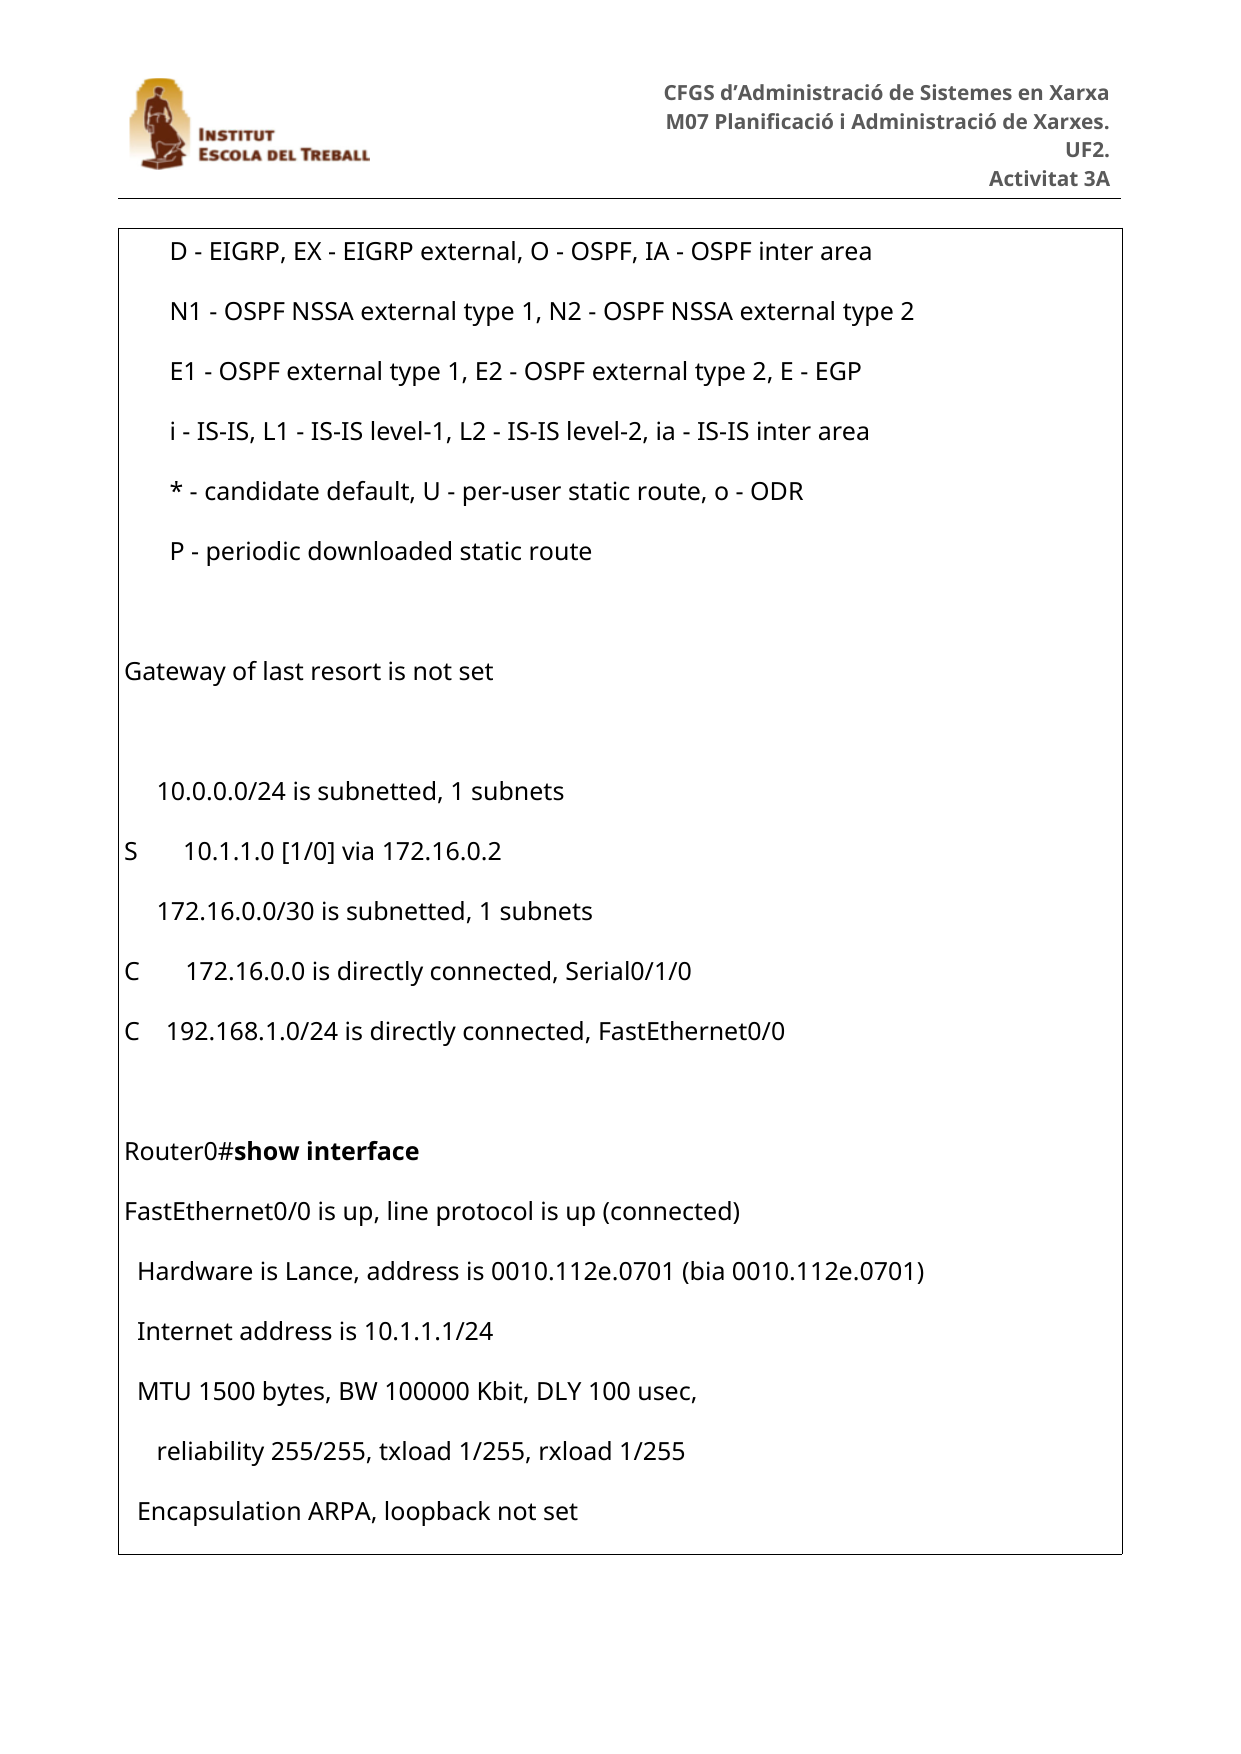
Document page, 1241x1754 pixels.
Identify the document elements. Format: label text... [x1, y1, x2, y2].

table_header D - EIGRP, EX - EIGRP external, O - OSPF, IA - OSPF inter area N1 - OSPF NSSA external type 1, N2 - OSPF NSSA external type 2 E1 - OSPF external type 1, E2 - OSPF external type 2, E - EGP i - IS-IS, L1 - IS-IS level-1, L2 - IS-IS level-2, ia - IS-IS inter area * - candidate default, U - per-user static route, o - ODR P - periodic downloaded static route Gateway of last resort is not set 10.0.0.0/24 is subnetted, 1 subnets S 10.1.1.0 [1/0] via 172.16.0.2 172.16.0.0/30 is subnetted, 1 subnets C 172.16.0.0 is directly connected, Serial0/1/0 C 192.168.1.0/24 is directly connected, FastEthernet0/0 Router0#show interface FastEthernet0/0 is up, line protocol is up (connected) Hardware is Lance, address is 0010.112e.0701 (bia 0010.112e.0701) Internet address is 10.1.1.1/24 MTU 1500 bytes, BW 100000 Kbit, DLY 100 usec, reliability 255/255, txload 1/255, rxload 1/255 Encapsulation ARPA, loopback not set [119, 229, 1122, 1554]
picture [129, 78, 370, 170]
